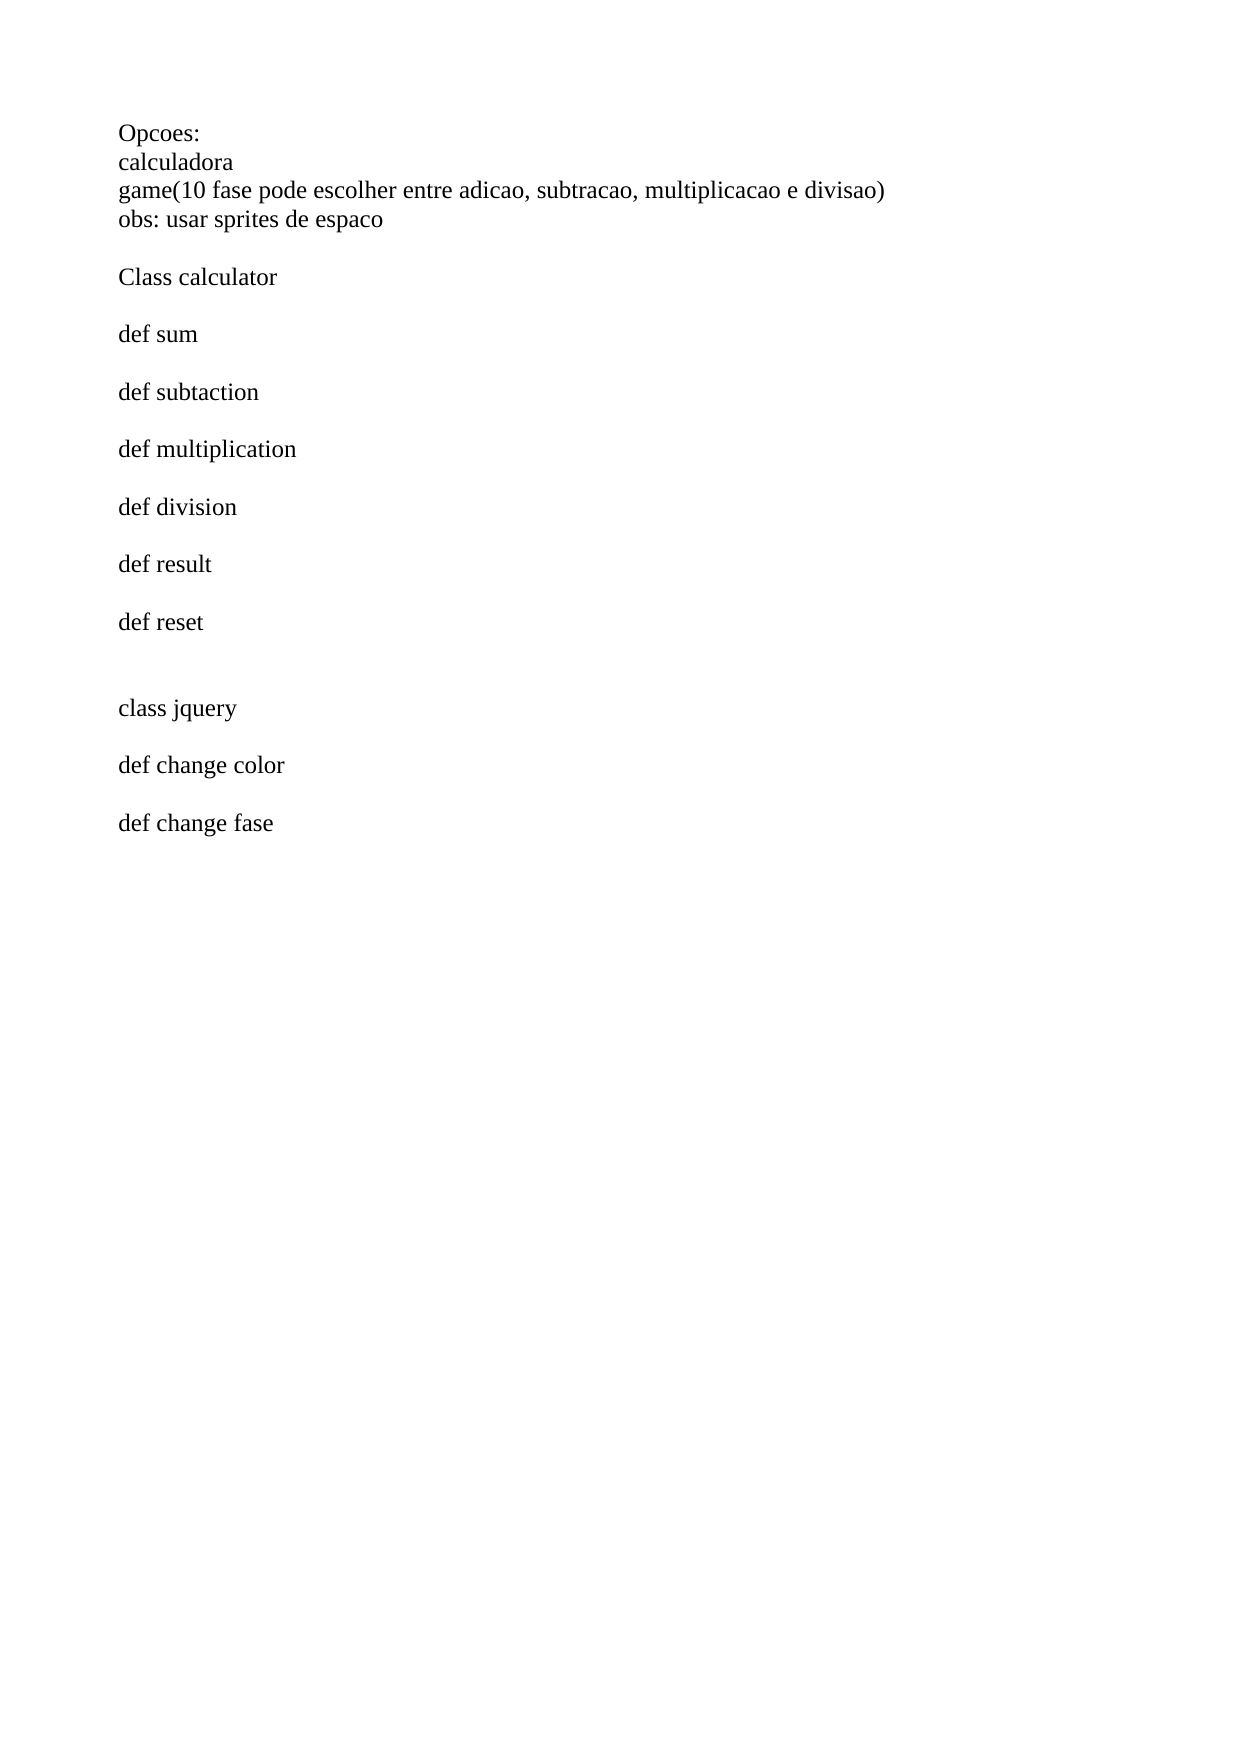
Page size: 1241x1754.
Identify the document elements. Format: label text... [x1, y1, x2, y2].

text calculadora [118, 147, 1122, 176]
text def subtaction [118, 377, 1122, 406]
text class jquery [118, 693, 1122, 722]
text def change color [118, 751, 1122, 779]
text def multiplication [118, 434, 1122, 463]
text def reset [118, 607, 1122, 636]
text game(10 fase pode escolher entre adicao, subtracao, multiplicacao e divisao) [118, 176, 1122, 204]
text Class calculator [118, 262, 1122, 291]
text def division [118, 492, 1122, 521]
text Opcoes: [118, 118, 1122, 147]
text def sum [118, 319, 1122, 348]
text def change fase [118, 808, 1122, 837]
text obs: usar sprites de espaco [118, 204, 1122, 233]
text def result [118, 549, 1122, 578]
